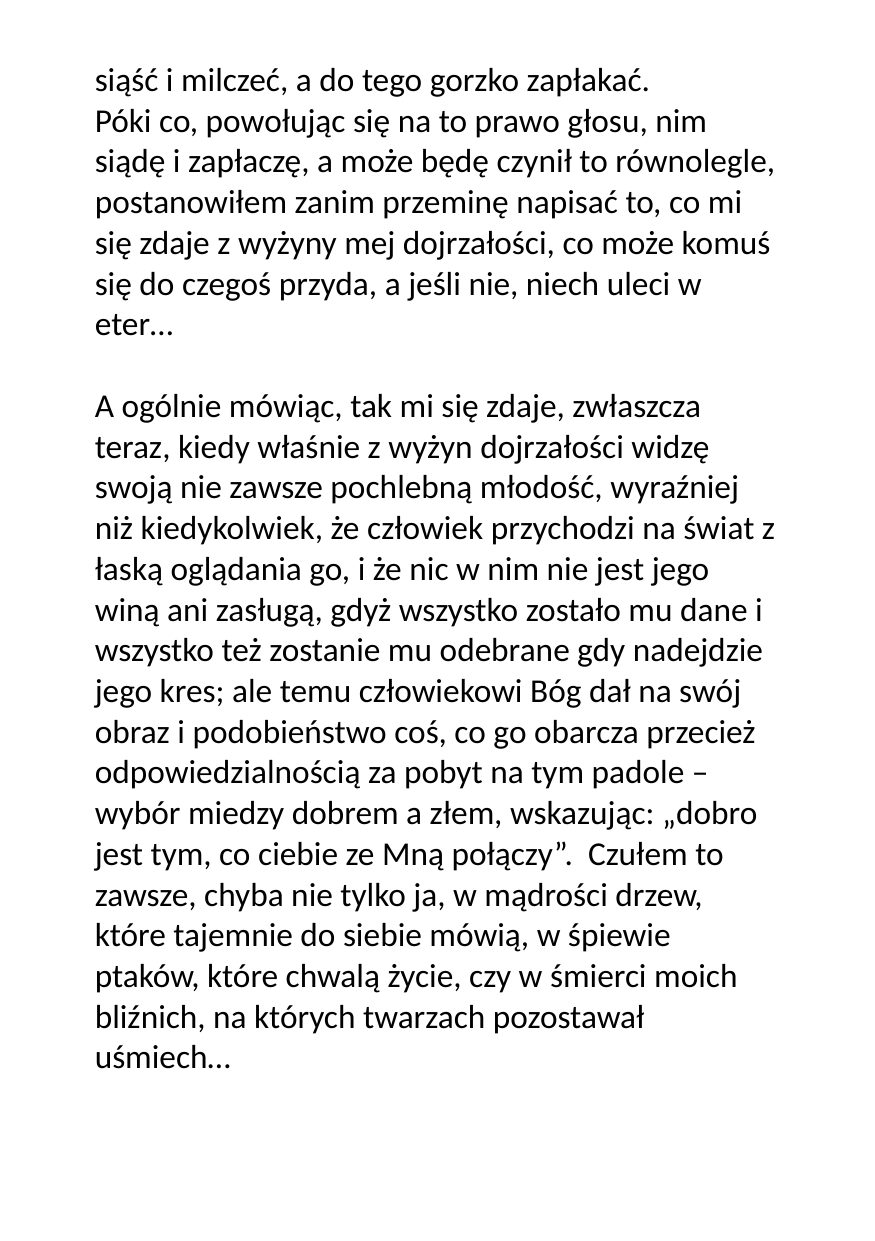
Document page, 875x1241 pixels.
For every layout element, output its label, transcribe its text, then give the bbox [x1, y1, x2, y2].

text siąść i milczeć, a do tego gorzko zapłakać. [94, 59, 779, 100]
text A ogólnie mówiąc, tak mi się zdaje, zwłaszcza teraz, kiedy właśnie z wyżyn dojrzałości widzę swoją nie zawsze pochlebną młodość, wyraźniej niż kiedykolwiek, że człowiek przychodzi na świat z łaską oglądania go, i że nic w nim nie jest jego winą ani zasługą, gdyż wszystko zostało mu dane i wszystko też zostanie mu odebrane gdy nadejdzie jego kres; ale temu człowiekowi Bóg dał na swój obraz i podobieństwo coś, co go obarcza przecież odpowiedzialnością za pobyt na tym padole – wybór miedzy dobrem a złem, wskazując: „dobro jest tym, co ciebie ze Mną połączy”. Czułem to zawsze, chyba nie tylko ja, w mądrości drzew, które tajemnie do siebie mówią, w śpiewie ptaków, które chwalą życie, czy w śmierci moich [94, 385, 779, 996]
text Póki co, powołując się na to prawo głosu, nim siądę i zapłaczę, a może będę czynił to równolegle, postanowiłem zanim przeminę napisać to, co mi się zdaje z wyżyny mej dojrzałości, co może komuś się do czegoś przyda, a jeśli nie, niech uleci w eter… [94, 100, 779, 344]
text bliźnich, na których twarzach pozostawał uśmiech… [94, 996, 779, 1077]
